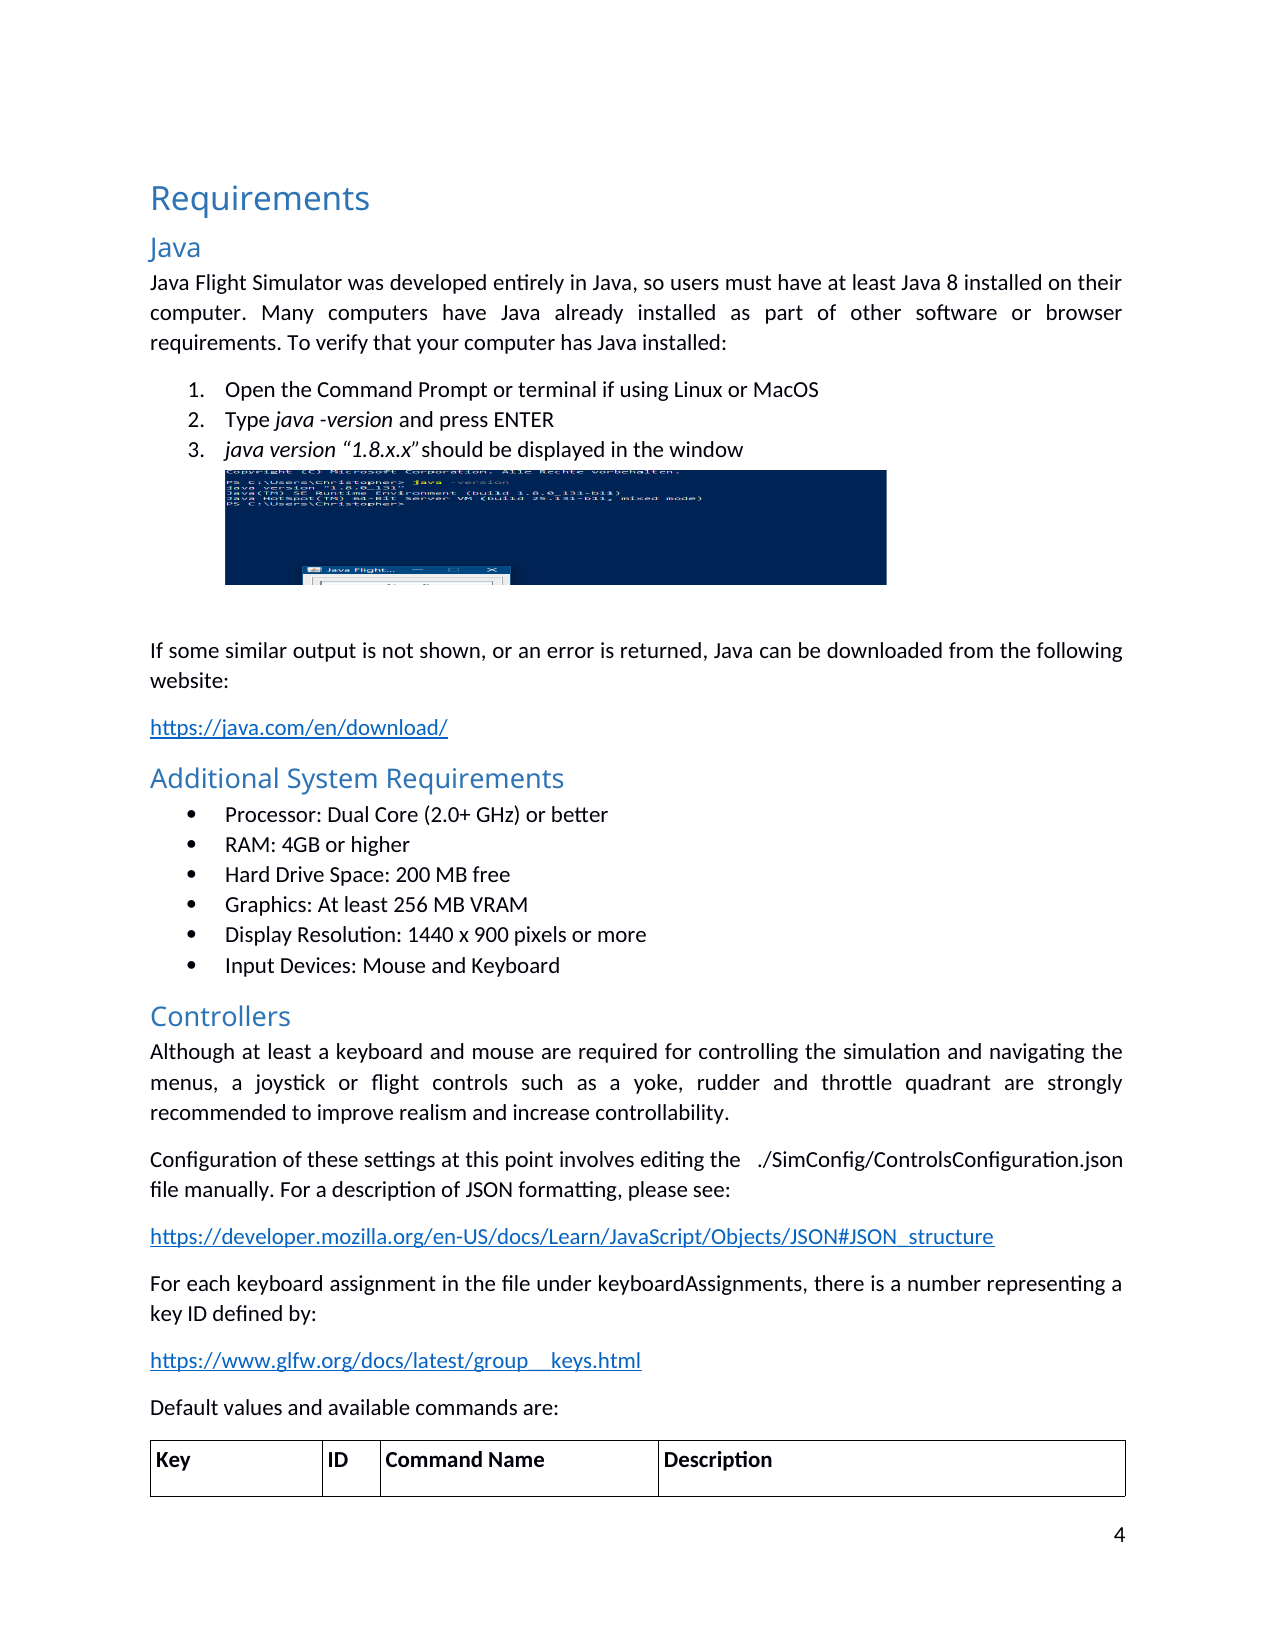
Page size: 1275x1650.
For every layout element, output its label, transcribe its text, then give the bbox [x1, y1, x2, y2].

text Java Flight Simulator was developed entirely in Java, so users must have at least Java 8 installed on their computer. Many computers have Java already installed as part of other software or browser requirements. To verify that your computer has Java installed: [150, 268, 1125, 356]
subtitle Requirements [150, 175, 1125, 220]
list Graphics: At least 256 MB VRAM [187, 890, 1125, 918]
list RAM: 4GB or higher [187, 830, 1125, 858]
table_header ID [323, 1441, 380, 1496]
text https://java.com/en/download/ [150, 713, 1125, 741]
text Configuration of these settings at this point involves editing the ./SimConfig/ControlsConfiguration.json file manually. For a description of JSON formatting, please see: [150, 1145, 1125, 1203]
text https://developer.mozilla.org/en-US/docs/Learn/JavaScript/Objects/JSON#JSON_structure [150, 1222, 1125, 1250]
table_header Command Name [381, 1441, 658, 1496]
table_header Key [151, 1441, 322, 1496]
text https://www.glfw.org/docs/latest/group__keys.html [150, 1346, 1125, 1374]
list Input Devices: Mouse and Keyboard [187, 951, 1125, 979]
text For each keyboard assignment in the file under keyboardAssignments, there is a number representing a key ID defined by: [150, 1269, 1125, 1327]
picture [225, 470, 887, 585]
list Hard Drive Space: 200 MB free [187, 860, 1125, 888]
list java version “1.8.x.x”should be displayed in the window [187, 436, 1125, 464]
list Type java -version and press ENTER [187, 405, 1125, 433]
subtitle Additional System Requirements [150, 760, 1125, 797]
table_header Description [659, 1441, 1125, 1496]
list Display Resolution: 1440 x 900 pixels or more [187, 921, 1125, 948]
subtitle Java [150, 228, 1125, 265]
text If some similar output is not shown, or an error is returned, Java can be downloaded from the following website: [150, 636, 1125, 694]
text Default values and available commands are: [150, 1393, 1125, 1421]
list Open the Command Prompt or terminal if using Linux or MacOS [187, 375, 1125, 403]
text Although at least a keyboard and mouse are required for controlling the simulation and navigating the menus, a joystick or flight controls such as a yoke, rudder and throttle quadrant are strongly recommended to improve realism and increase controllability. [150, 1037, 1125, 1126]
subtitle Controllers [150, 998, 1125, 1034]
list Processor: Dual Core (2.0+ GHz) or better [187, 800, 1125, 828]
